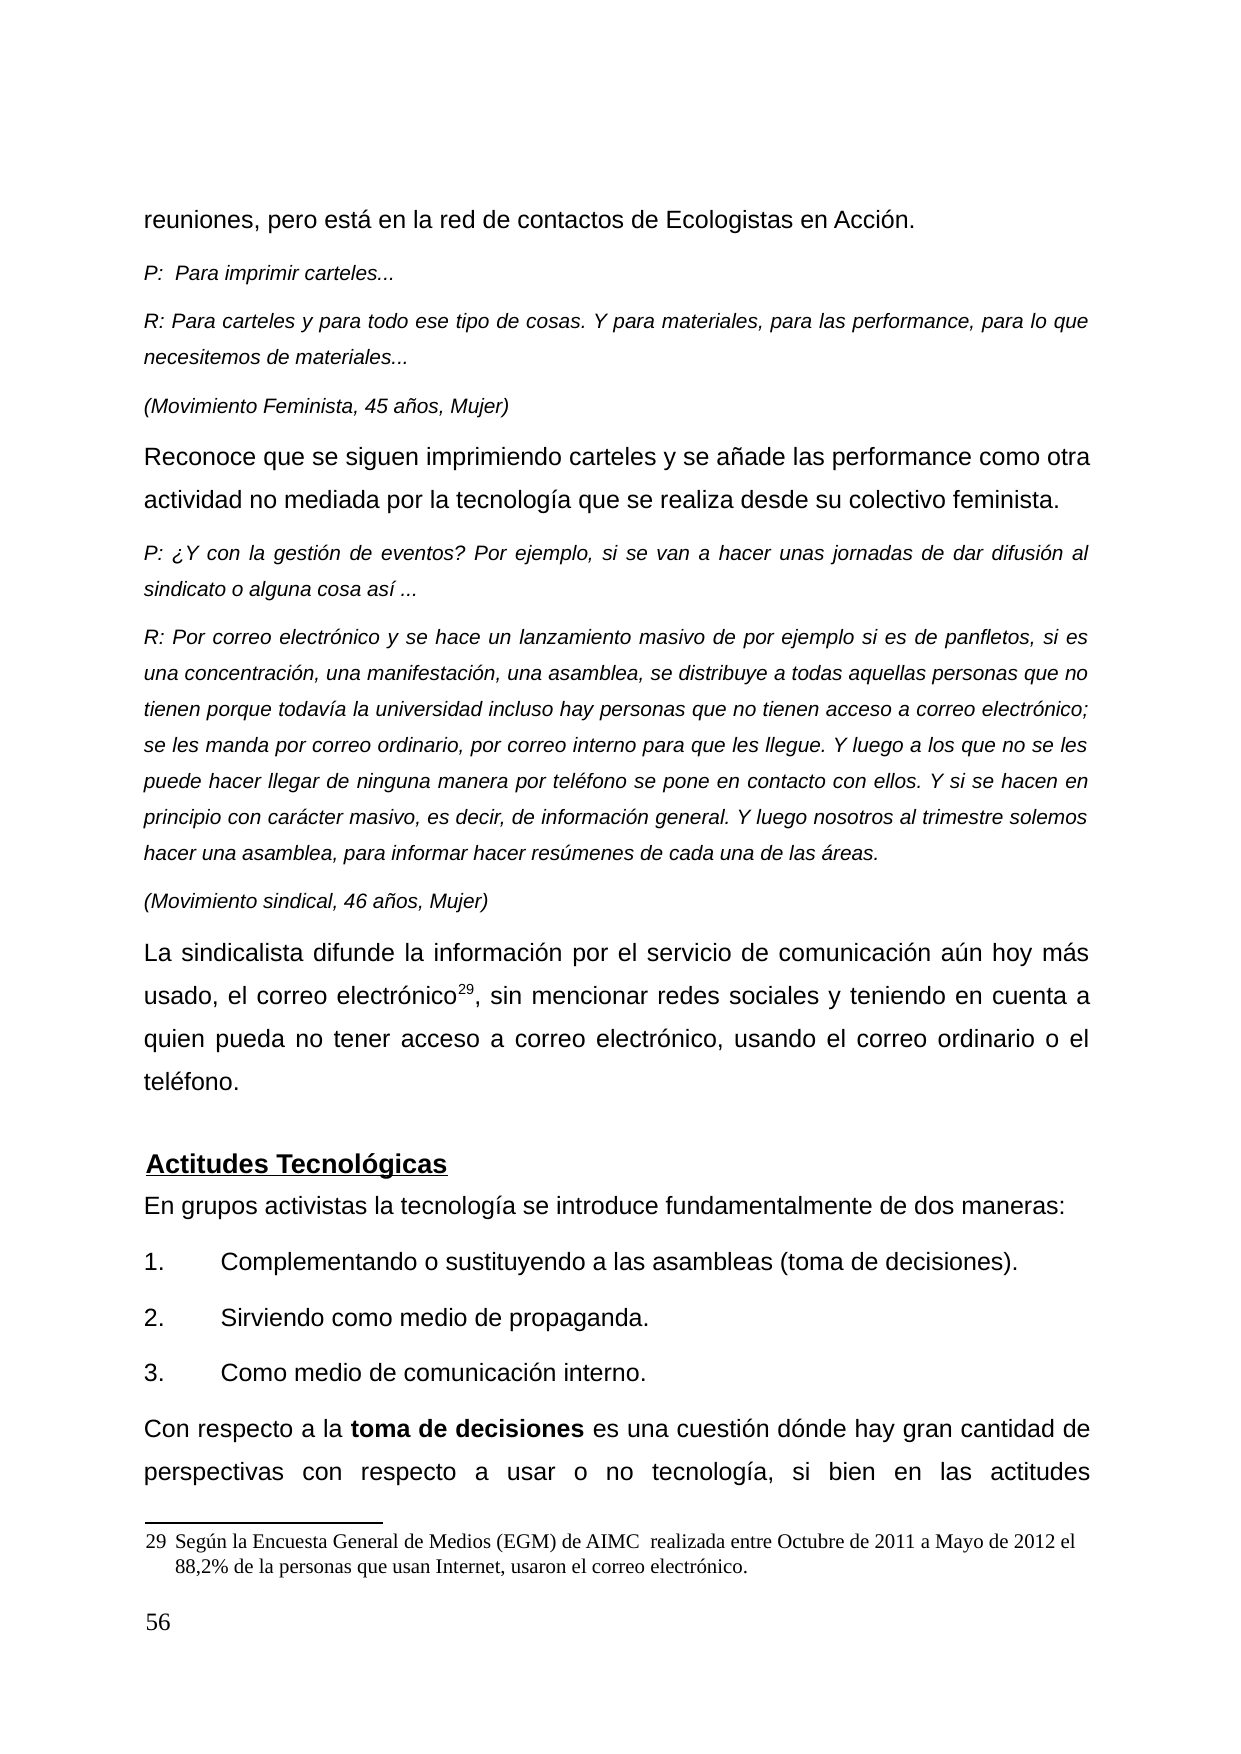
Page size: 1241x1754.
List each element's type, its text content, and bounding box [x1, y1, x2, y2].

text R: Por correo electrónico y se hace un lanzamiento masivo de por ejemplo si es de panfletos, si es una concentración, una manifestación, una asamblea, se distribuye a todas aquellas personas que no tienen porque todavía la universidad incluso hay personas que no tienen acceso a correo electrónico; se les manda por correo ordinario, por correo interno para que les llegue. Y luego a los que no se les puede hacer llegar de ninguna manera por teléfono se pone en contacto con ellos. Y si se hacen en principio con carácter masivo, es decir, de información general. Y luego nosotros al trimestre solemos hacer una asamblea, para informar hacer resúmenes de cada una de las áreas. [144, 625, 1092, 865]
text Con respecto a la toma de decisiones es una cuestión dónde hay gran cantidad de perspectivas con respecto a usar o no tecnología, si bien en las actitudes [144, 1414, 1092, 1486]
text reuniones, pero está en la red de contactos de Ecologistas en Acción. [144, 205, 1092, 234]
list Complementando o sustituyendo a las asambleas (toma de decisiones). [144, 1247, 1092, 1276]
text (Movimiento sindical, 46 años, Mujer) [144, 889, 1092, 913]
text Según la Encuesta General de Medios (EGM) de AIMC realizada entre Octubre de 2011 a Mayo de 2012 el 88,2% de la personas que usan Internet, usaron el correo electrónico. [145, 1529, 1092, 1578]
list Como medio de comunicación interno. [144, 1358, 1092, 1387]
list Sirviendo como medio de propaganda. [144, 1303, 1092, 1331]
text En grupos activistas la tecnología se introduce fundamentalmente de dos maneras: [144, 1191, 1092, 1220]
text Reconoce que se siguen imprimiendo carteles y se añade las performance como otra actividad no mediada por la tecnología que se realiza desde su colectivo feminista. [144, 442, 1092, 514]
text P: Para imprimir carteles... [144, 261, 1092, 285]
text P: ¿Y con la gestión de eventos? Por ejemplo, si se van a hacer unas jornadas de dar difusión al sindicato o alguna cosa así ... [144, 541, 1092, 601]
subtitle Actitudes Tecnológicas [145, 1148, 1092, 1179]
text R: Para carteles y para todo ese tipo de cosas. Y para materiales, para las performance, para lo que necesitemos de materiales... [144, 309, 1092, 369]
text La sindicalista difunde la información por el servicio de comunicación aún hoy más usado, el correo electrónico, sin mencionar redes sociales y teniendo en cuenta a quien pueda no tener acceso a correo electrónico, usando el correo ordinario o el teléfono. [144, 938, 1092, 1096]
text (Movimiento Feminista, 45 años, Mujer) [144, 393, 1092, 417]
